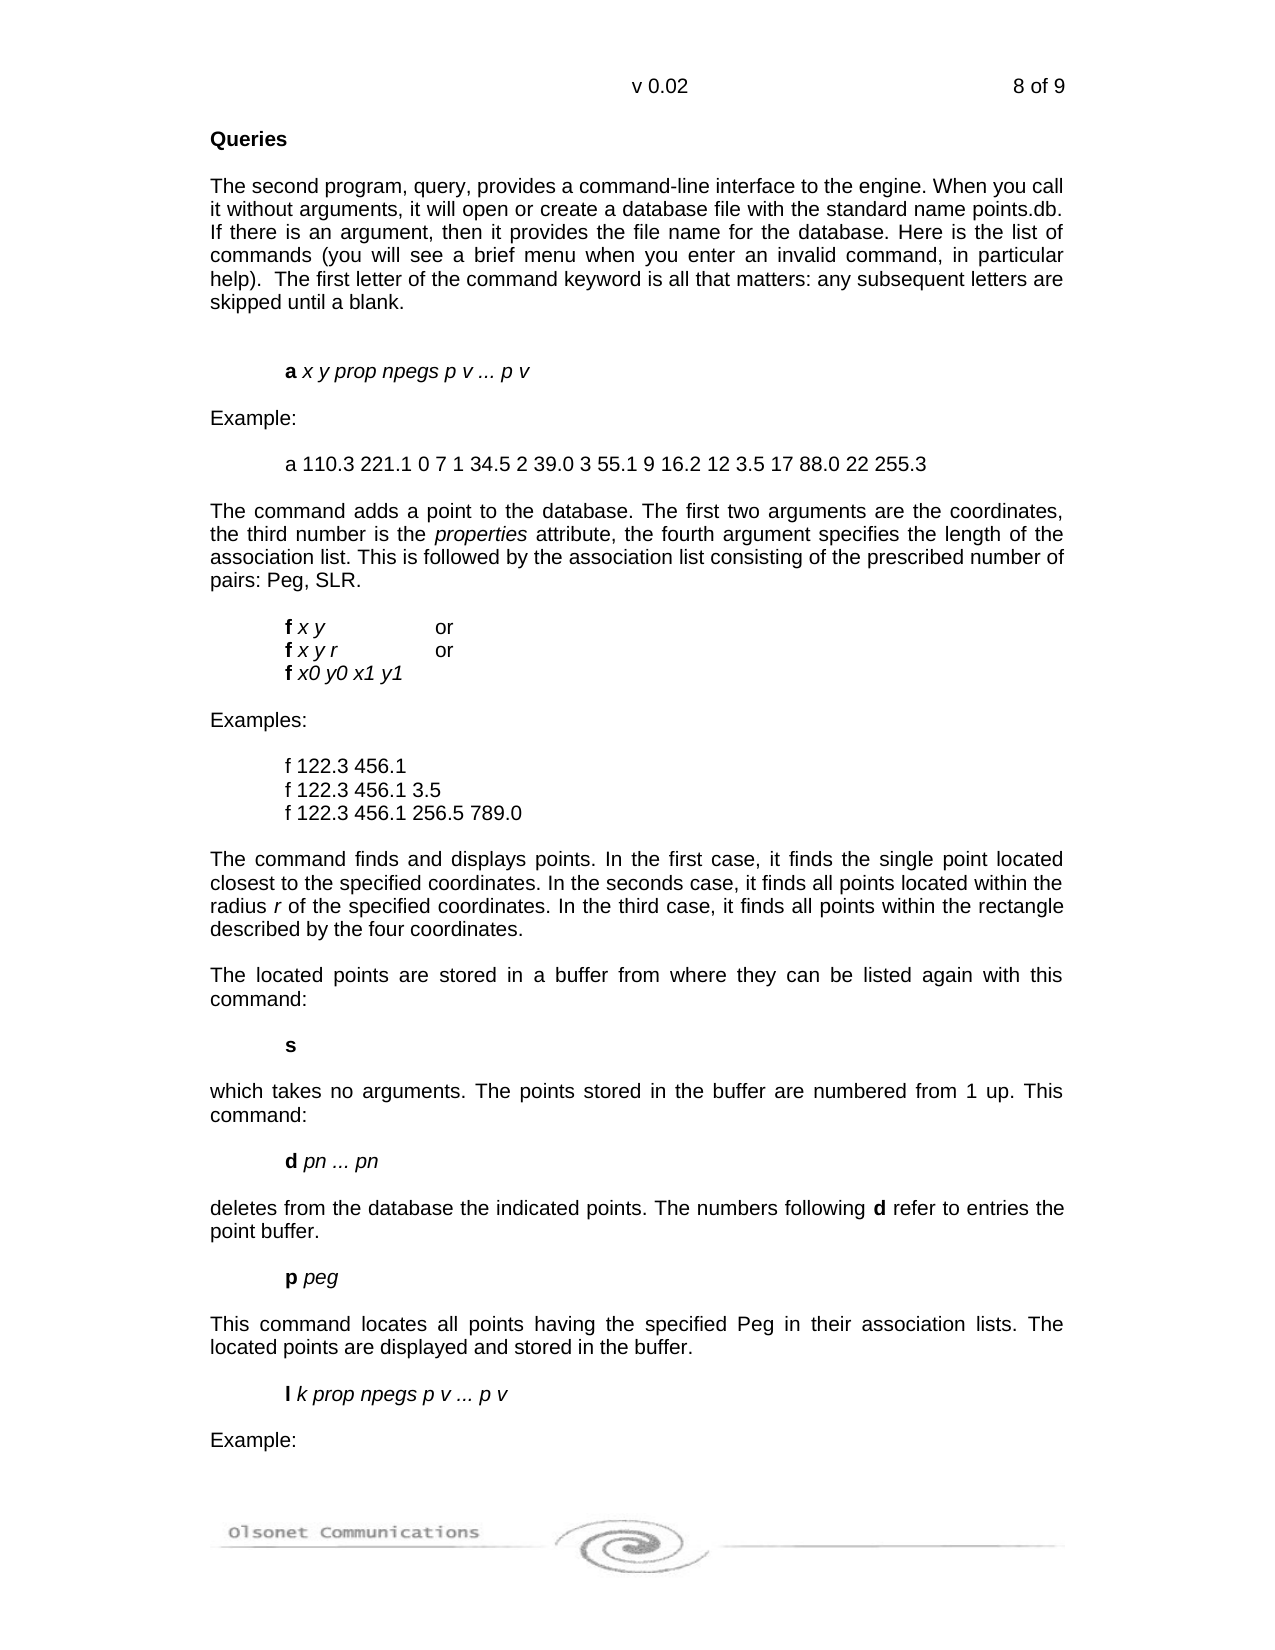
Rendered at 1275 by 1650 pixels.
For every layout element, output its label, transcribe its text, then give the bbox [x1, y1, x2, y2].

text which takes no arguments. The points stored in the buffer are numbered from 1 up. This command: [210, 1080, 1065, 1127]
text l k prop npegs p v ... p v [210, 1382, 1065, 1405]
text deletes from the database the indicated points. The numbers following d refer to entries the point buffer. [210, 1196, 1065, 1243]
text f 122.3 456.1 [210, 755, 1065, 778]
text f x y r or [210, 639, 1065, 662]
picture [210, 1504, 1065, 1596]
text a x y prop npegs p v ... p v [210, 360, 1065, 383]
text s [210, 1034, 1065, 1057]
text Example: [210, 1428, 1065, 1452]
text f x y or [210, 616, 1065, 639]
text d pn ... pn [210, 1150, 1065, 1173]
text f 122.3 456.1 256.5 789.0 [210, 801, 1065, 824]
text a 110.3 221.1 0 7 1 34.5 2 39.0 3 55.1 9 16.2 12 3.5 17 88.0 22 255.3 [210, 453, 1065, 476]
text The command adds a point to the database. The first two arguments are the coordinates, the third number is the properties attribute, the fourth argument specifies the length of the association list. This is followed by the association list consisting of the prescribed number of pairs: Peg, SLR. [210, 499, 1065, 592]
text The located points are stored in a buffer from where they can be listed again with this command: [210, 964, 1065, 1010]
text Example: [210, 406, 1065, 430]
text f 122.3 456.1 3.5 [210, 778, 1065, 801]
text f x0 y0 x1 y1 [210, 662, 1065, 685]
text Examples: [210, 708, 1065, 732]
text The command finds and displays points. In the first case, it finds the single point located closest to the specified coordinates. In the seconds case, it finds all points located within the radius r of the specified coordinates. In the third case, it finds all points within the rectangle described by the four coordinates. [210, 848, 1065, 941]
text p peg [210, 1266, 1065, 1289]
text The second program, query, provides a command-line interface to the engine. When you call it without arguments, it will open or create a database file with the standard name points.db. If there is an argument, then it provides the file name for the database. Here is the list of commands (you will see a brief menu when you enter an invalid command, in particular help). The first letter of the command keyword is all that matters: any subsequent letters are skipped until a blank. [210, 174, 1065, 313]
text This command locates all points having the specified Peg in their association lists. The located points are displayed and stored in the buffer. [210, 1312, 1065, 1359]
subtitle Queries [210, 128, 1065, 151]
